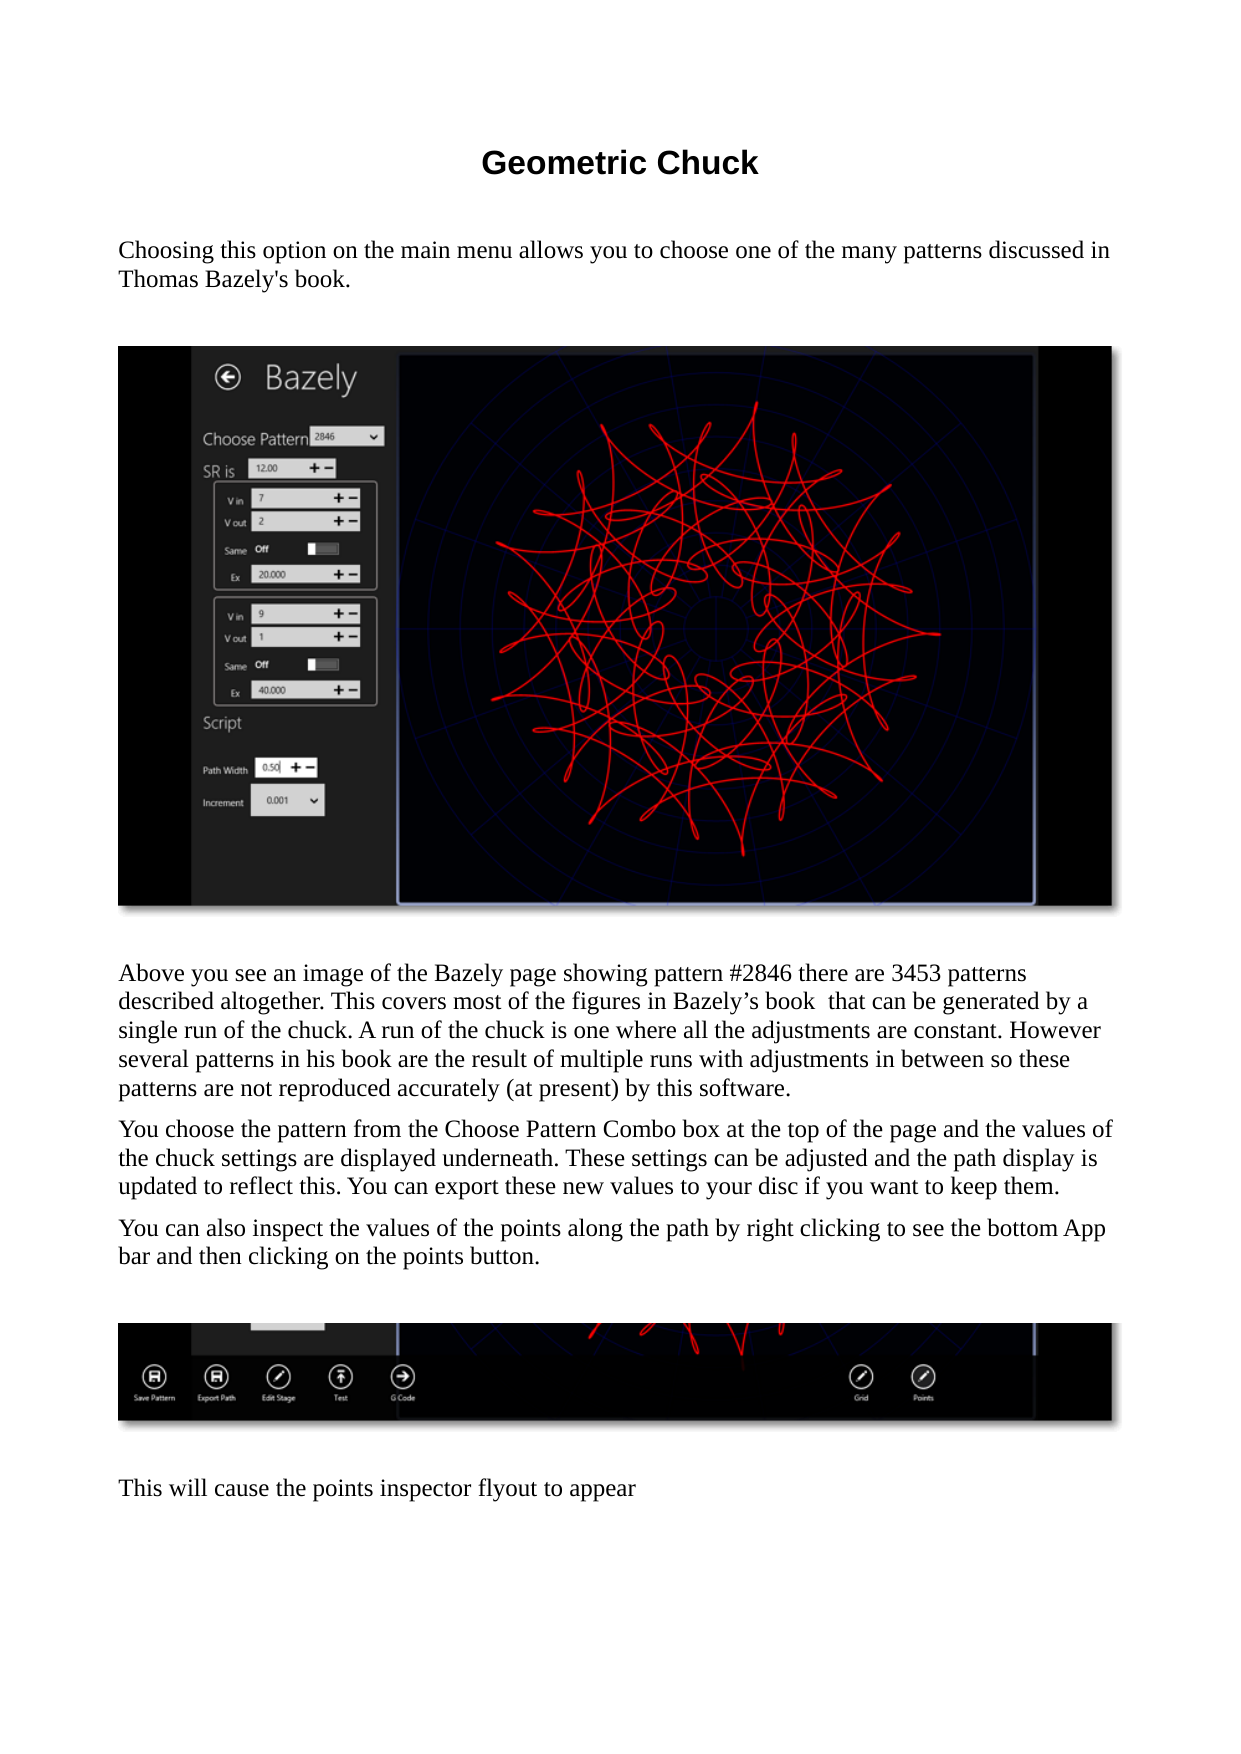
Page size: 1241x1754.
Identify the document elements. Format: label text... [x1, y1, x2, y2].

text You can also inspect the values of the points along the path by right clicking to see the bottom App bar and then clicking on the points button. [118, 1213, 1122, 1270]
text You choose the pattern from the Choose Pattern Combo box at the top of the page and the values of the chuck settings are displayed underneath. These settings can be adjusted and the path display is updated to reflect this. You can export these new values to your disc if you want to keep them. [118, 1114, 1122, 1200]
text This will cause the points inspector flyout to appear [118, 1473, 1122, 1502]
picture [118, 346, 1123, 917]
picture [118, 1323, 1123, 1432]
subtitle Geometric Chuck [118, 143, 1122, 182]
text Choosing this option on the main menu allows you to choose one of the many patterns discussed in Thomas Bazely's book. [118, 236, 1122, 293]
text Above you see an image of the Bazely page showing pattern #2846 there are 3453 patterns described altogether. This covers most of the figures in Bazely’s book that can be generated by a single run of the chuck. A run of the chuck is one where all the adjustments are constant. However several patterns in his book are the result of multiple runs with adjustments in between so these patterns are not reproduced accurately (at present) by this software. [118, 958, 1122, 1101]
